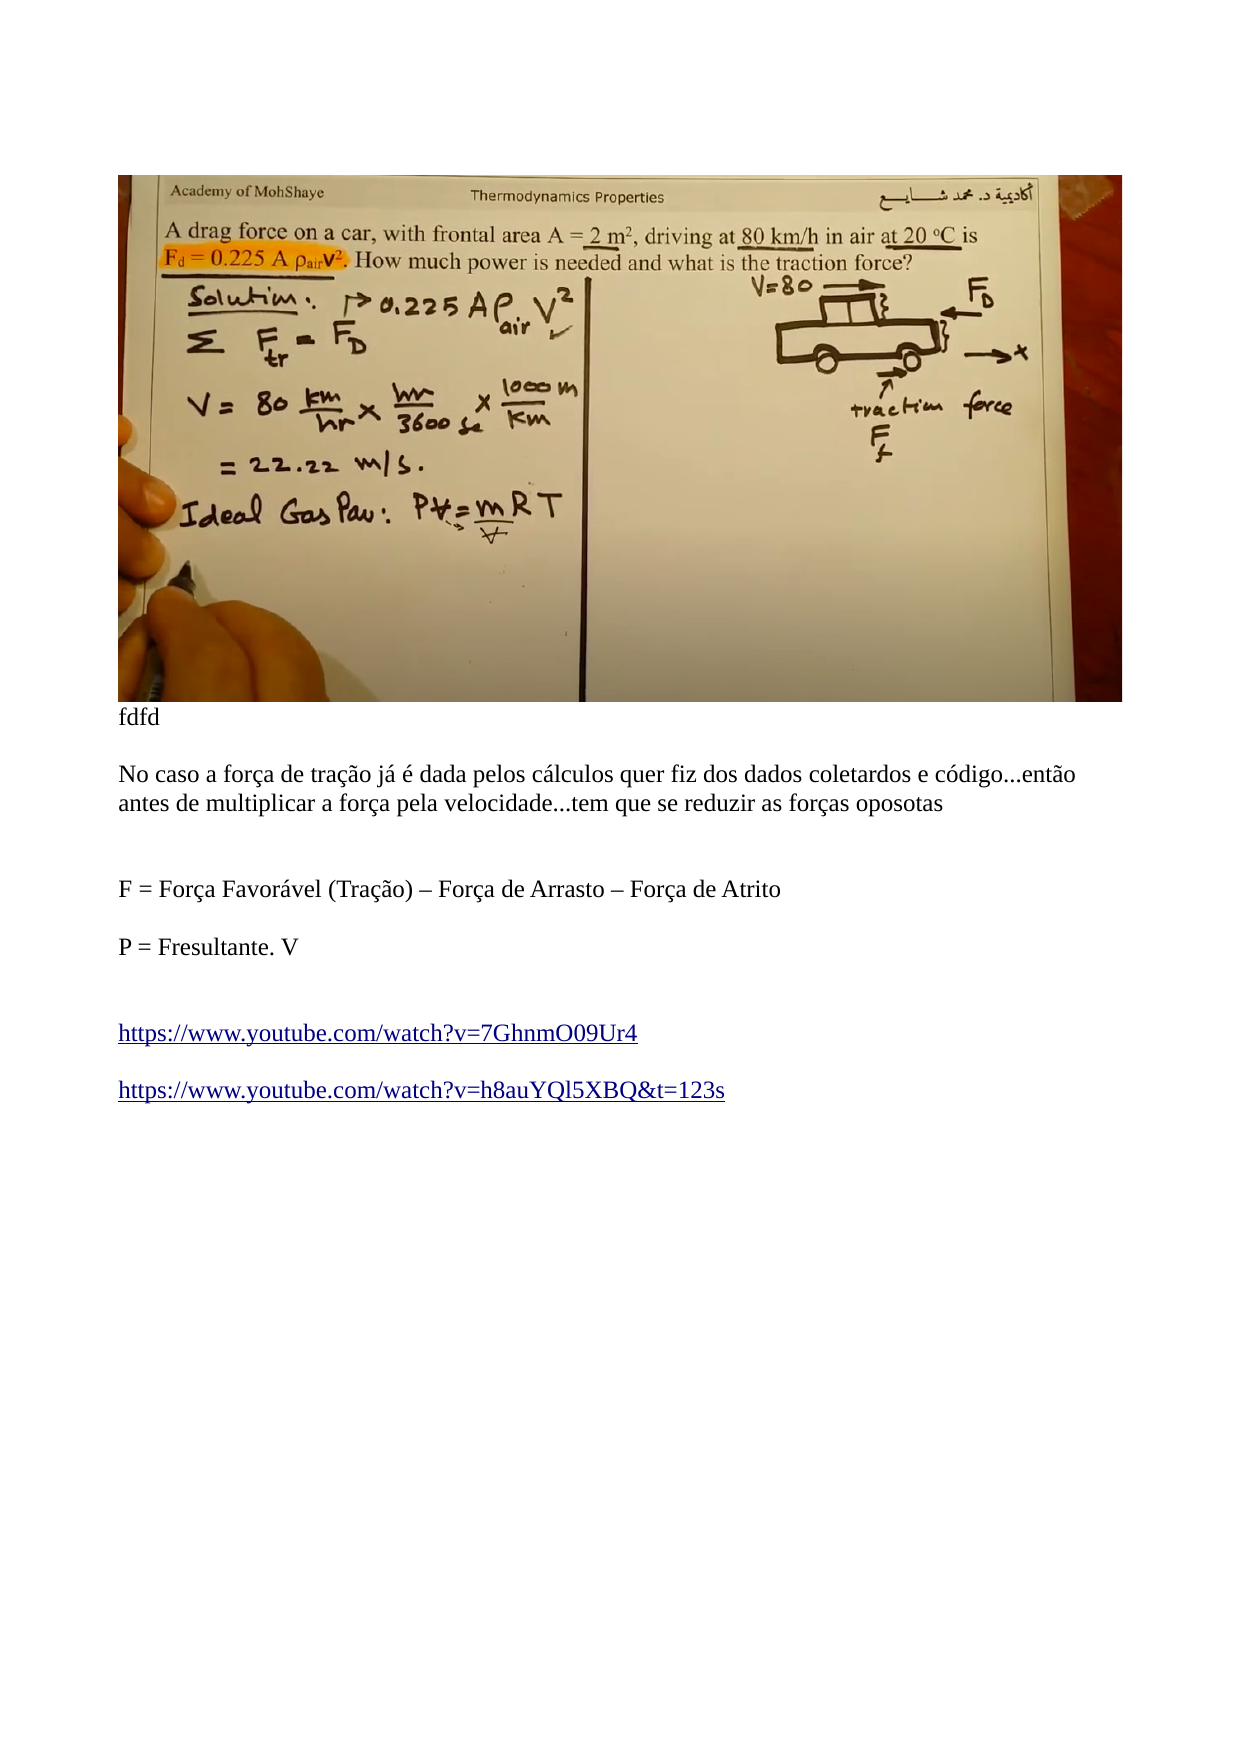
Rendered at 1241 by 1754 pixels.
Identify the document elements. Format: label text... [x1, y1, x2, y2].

text No caso a força de tração já é dada pelos cálculos quer fiz dos dados coletardos e código...então antes de multiplicar a força pela velocidade...tem que se reduzir as forças oposotas [118, 759, 1122, 817]
text P = Fresultante. V [118, 932, 1122, 961]
text https://www.youtube.com/watch?v=h8auYQl5XBQ&t=123s [118, 1076, 1122, 1104]
text F = Força Favorável (Tração) – Força de Arrasto – Força de Atrito [118, 874, 1122, 903]
picture [118, 175, 1123, 702]
text fdfd [118, 702, 1122, 731]
text https://www.youtube.com/watch?v=7GhnmO09Ur4 [118, 1018, 1122, 1047]
